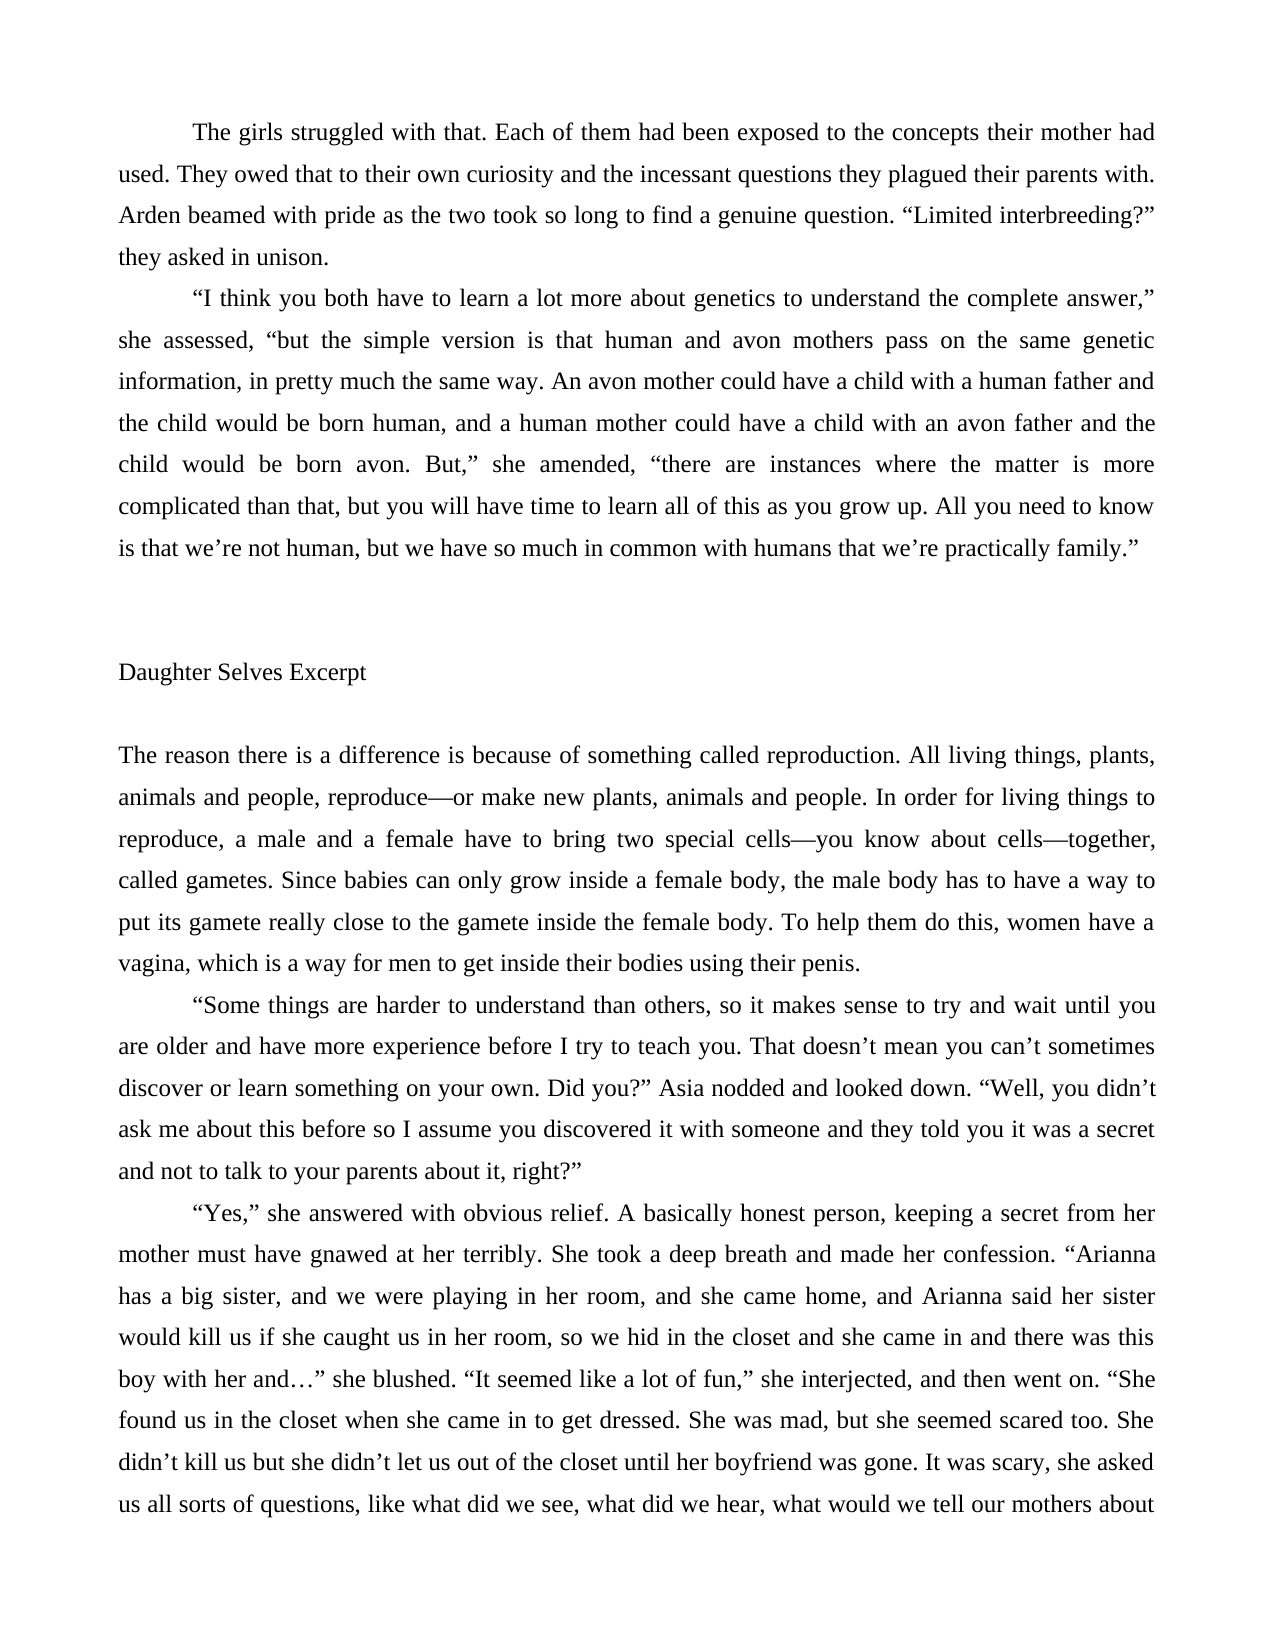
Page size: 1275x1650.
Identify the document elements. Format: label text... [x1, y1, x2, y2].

text The girls struggled with that. Each of them had been exposed to the concepts their mother had used. They owed that to their own curiosity and the incessant questions they plagued their parents with. Arden beamed with pride as the two took so long to find a genuine question. “Limited interbreeding?” they asked in unison. [118, 118, 1157, 271]
text The reason there is a difference is because of something called reproduction. All living things, plants, animals and people, reproduce—or make new plants, animals and people. In order for living things to reproduce, a male and a female have to bring two special cells—you know about cells—together, called gametes. Since babies can only grow inside a female body, the male body has to have a way to put its gamete really close to the gamete inside the female body. To help them do this, women have a vagina, which is a way for men to get inside their bodies using their penis. [118, 742, 1157, 977]
text Daughter Selves Excerpt [118, 658, 1157, 686]
text “I think you both have to learn a lot more about genetics to understand the complete answer,” she assessed, “but the simple version is that human and avon mothers pass on the same genetic information, in pretty much the same way. An avon mother could have a child with a human father and the child would be born human, and a human mother could have a child with an avon father and the child would be born avon. But,” she amended, “there are instances where the matter is more complicated than that, but you will have time to learn all of this as you grow up. All you need to know is that we’re not human, but we have so much in common with humans that we’re practically family.” [118, 284, 1157, 561]
text “Yes,” she answered with obvious relief. A basically honest person, keeping a secret from her mother must have gnawed at her terribly. She took a deep breath and made her confession. “Arianna has a big sister, and we were playing in her room, and she came home, and Arianna said her sister would kill us if she caught us in her room, so we hid in the closet and she came in and there was this boy with her and…” she blushed. “It seemed like a lot of fun,” she interjected, and then went on. “She found us in the closet when she came in to get dressed. She was mad, but she seemed scared too. She didn’t kill us but she didn’t let us out of the closet until her boyfriend was gone. It was scary, she asked us all sorts of questions, like what did we see, what did we hear, what would we tell our mothers about [118, 1199, 1157, 1517]
text “Some things are harder to understand than others, so it makes sense to try and wait until you are older and have more experience before I try to teach you. That doesn’t mean you can’t sometimes discover or learn something on your own. Did you?” Asia nodded and looked down. “Well, you didn’t ask me about this before so I assume you discovered it with someone and they told you it was a secret and not to talk to your parents about it, right?” [118, 991, 1157, 1185]
